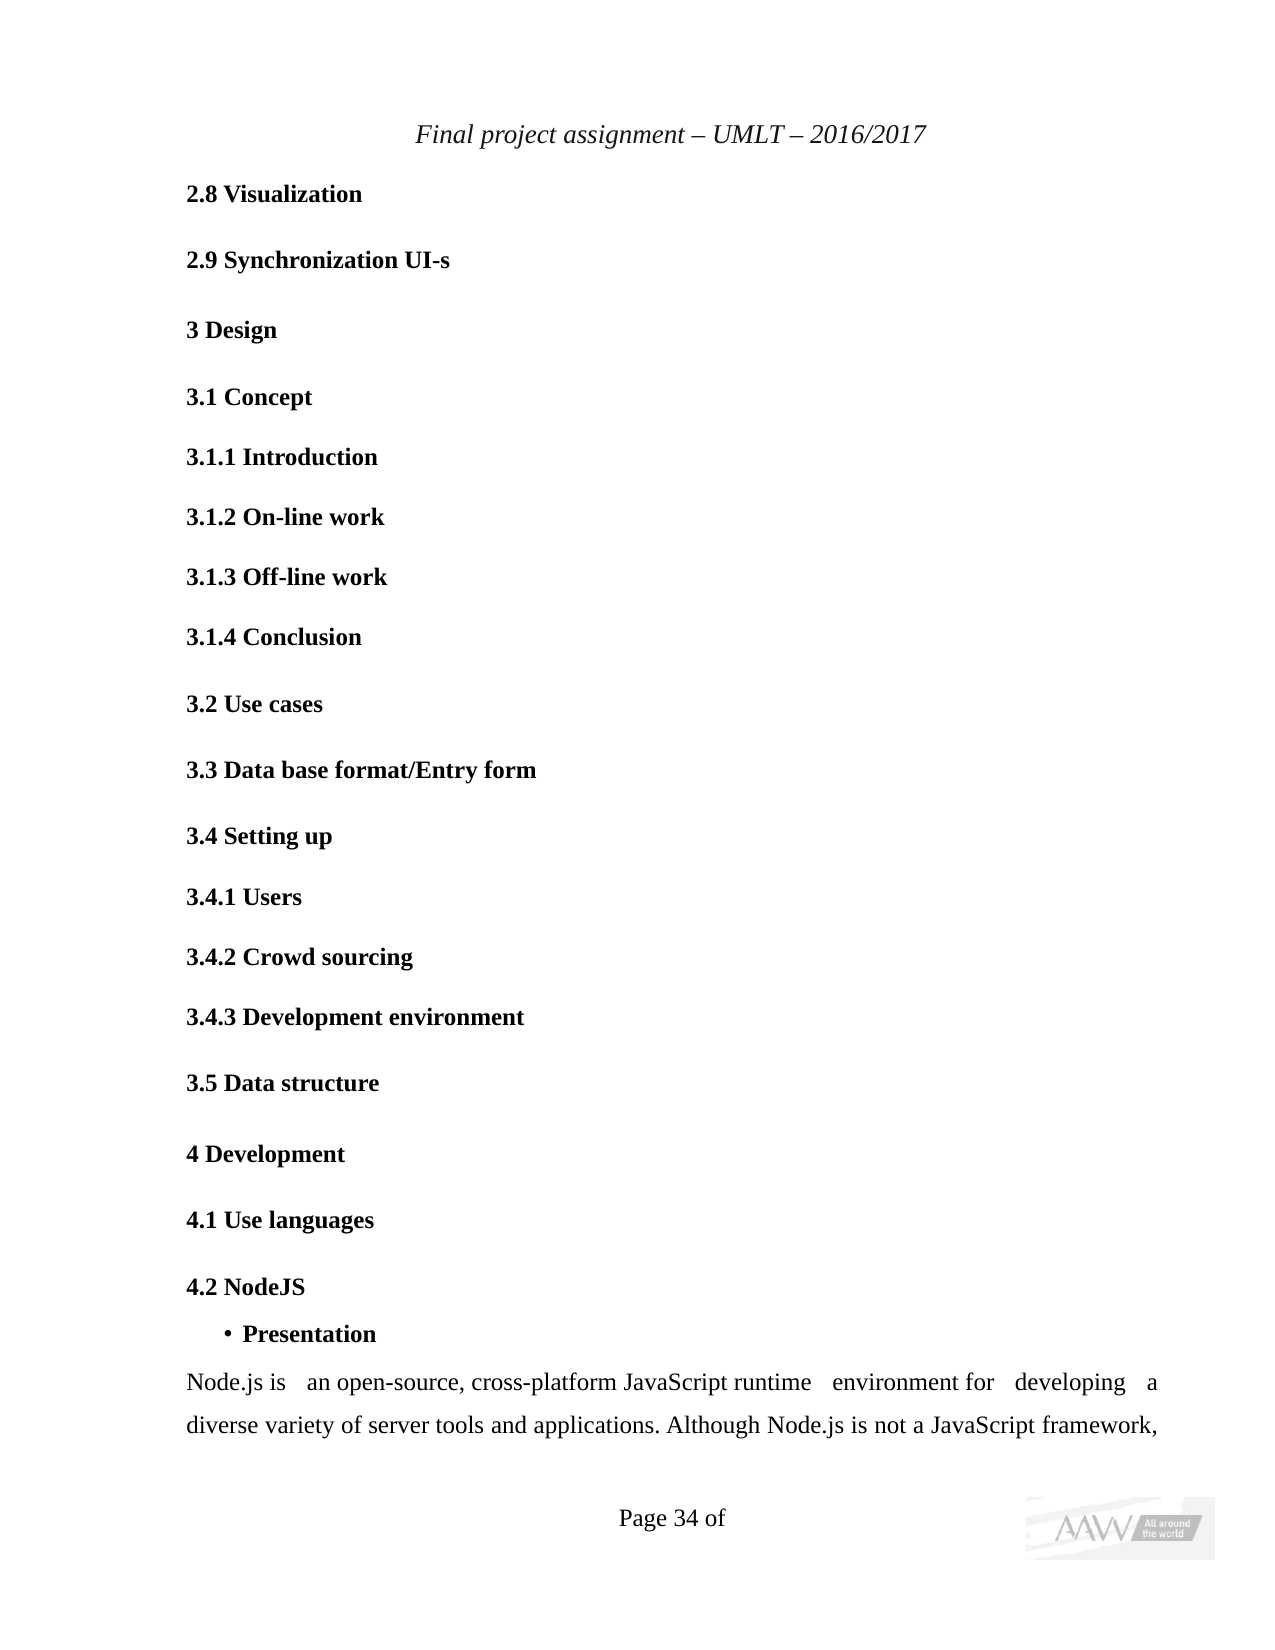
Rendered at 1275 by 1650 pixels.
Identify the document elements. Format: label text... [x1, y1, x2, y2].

subtitle 4.2 NodeJS [186, 1272, 1158, 1300]
picture [1025, 1497, 1215, 1560]
subtitle 3.4.2 Crowd sourcing [186, 942, 1158, 970]
subtitle 3.1.1 Introduction [186, 442, 1158, 471]
subtitle 3 Design [186, 316, 1158, 344]
subtitle 3.5 Data structure [186, 1068, 1158, 1097]
subtitle 4.1 Use languages [186, 1205, 1158, 1234]
subtitle 3.4.3 Development environment [186, 1002, 1158, 1031]
subtitle 3.1.2 On-line work [186, 502, 1158, 531]
subtitle 3.1.4 Conclusion [186, 622, 1158, 651]
subtitle 3.2 Use cases [186, 689, 1158, 717]
subtitle 3.1 Concept [186, 382, 1158, 411]
subtitle 4 Development [186, 1139, 1158, 1167]
subtitle 2.9 Synchronization UI-s [186, 245, 1158, 274]
text Node.js is an open-source, cross-platform JavaScript runtime environment for developing a diverse variety of server tools and applications. Although Node.js is not a JavaScript framework, [186, 1367, 1158, 1439]
subtitle 2.8 Visualization [186, 179, 1158, 207]
subtitle 3.4.1 Users [186, 882, 1158, 910]
list Presentation [223, 1319, 1158, 1348]
subtitle 3.1.3 Off-line work [186, 562, 1158, 591]
subtitle 3.4 Setting up [186, 821, 1158, 850]
subtitle 3.3 Data base format/Entry form [186, 755, 1158, 784]
